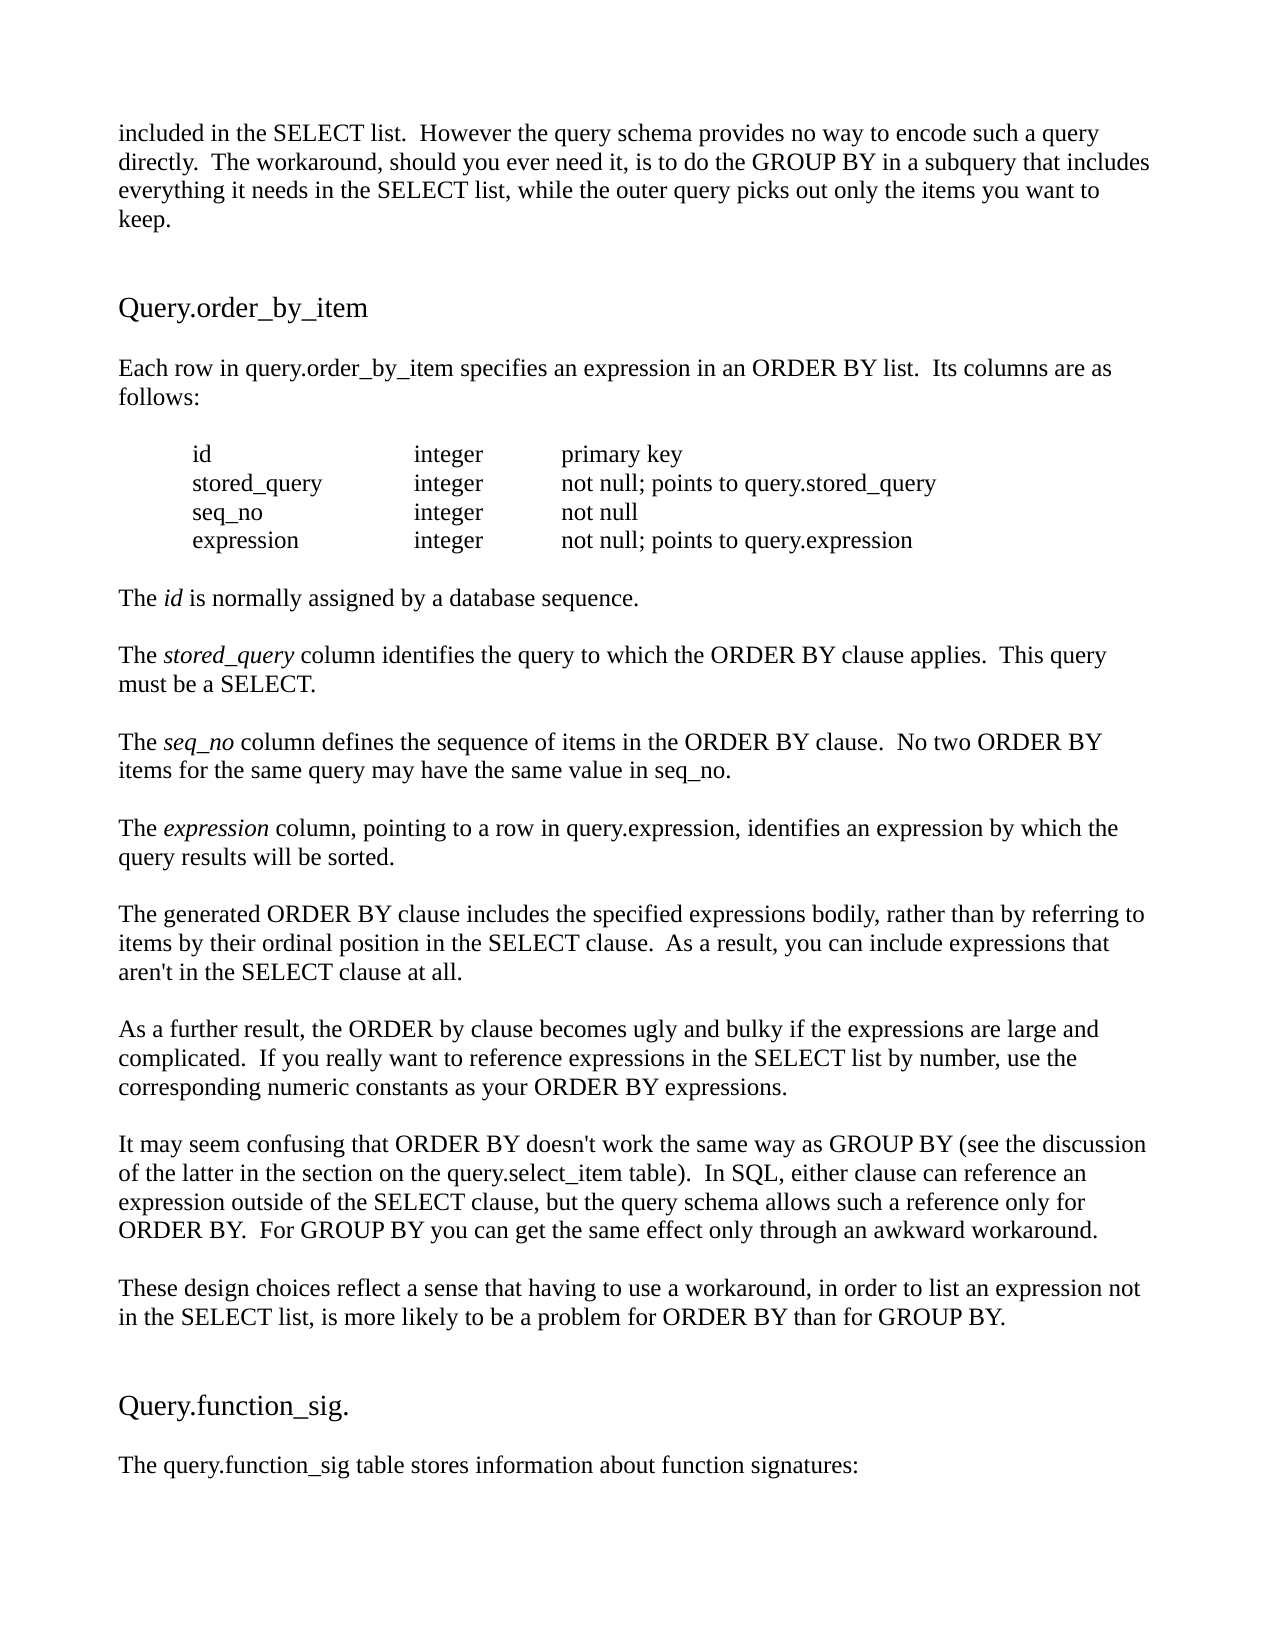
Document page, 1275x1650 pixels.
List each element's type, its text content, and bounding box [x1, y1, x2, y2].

text The seq_no column defines the sequence of items in the ORDER BY clause. No two ORDER BY items for the same query may have the same value in seq_no. [118, 727, 1157, 784]
text Query.function_sig. [118, 1388, 1157, 1421]
text These design choices reflect a sense that having to use a workaround, in order to list an expression not in the SELECT list, is more likely to be a problem for ORDER BY than for GROUP BY. [118, 1273, 1157, 1330]
text The stored_query column identifies the query to which the ORDER BY clause applies. This query must be a SELECT. [118, 640, 1157, 698]
text The id is normally assigned by a database sequence. [118, 583, 1157, 612]
text expression integer not null; points to query.expression [118, 525, 1157, 554]
text included in the SELECT list. However the query schema provides no way to encode such a query directly. The workaround, should you ever need it, is to do the GROUP BY in a subquery that includes everything it needs in the SELECT list, while the outer query picks out only the items you want to keep. [118, 118, 1157, 233]
text It may seem confusing that ORDER BY doesn't work the same way as GROUP BY (see the discussion of the latter in the section on the query.select_item table). In SQL, either clause can reference an expression outside of the SELECT clause, but the query schema allows such a reference only for ORDER BY. For GROUP BY you can get the same effect only through an awkward workaround. [118, 1129, 1157, 1244]
text stored_query integer not null; points to query.stored_query [118, 468, 1157, 497]
text id integer primary key [118, 439, 1157, 468]
text Query.order_by_item [118, 291, 1157, 324]
text The query.function_sig table stores information about function signatures: [118, 1450, 1157, 1479]
text Each row in query.order_by_item specifies an expression in an ORDER BY list. Its columns are as follows: [118, 353, 1157, 410]
text The expression column, pointing to a row in query.expression, identifies an expression by which the query results will be sorted. [118, 813, 1157, 870]
text The generated ORDER BY clause includes the specified expressions bodily, rather than by referring to items by their ordinal position in the SELECT clause. As a result, you can include expressions that aren't in the SELECT clause at all. [118, 899, 1157, 985]
text As a further result, the ORDER by clause becomes ugly and bulky if the expressions are large and complicated. If you really want to reference expressions in the SELECT list by number, use the corresponding numeric constants as your ORDER BY expressions. [118, 1014, 1157, 1100]
text seq_no integer not null [118, 497, 1157, 525]
